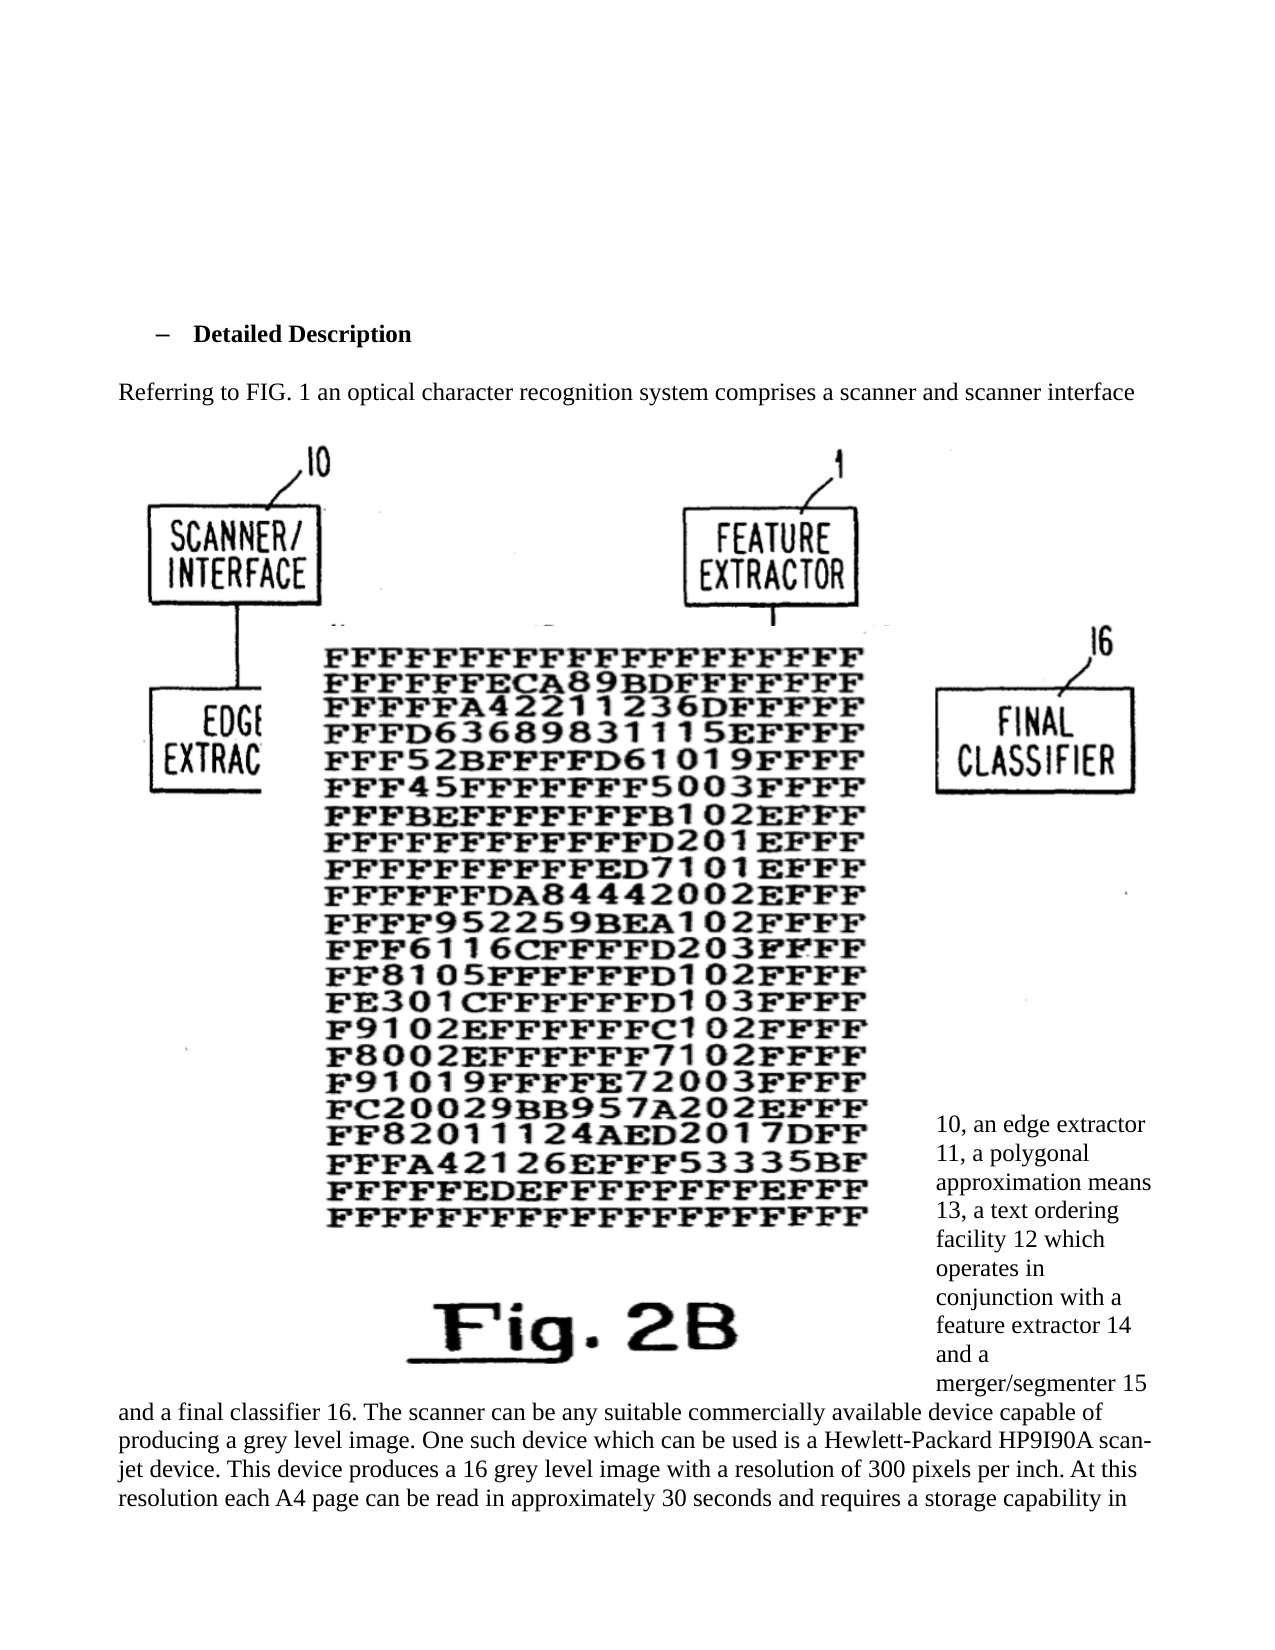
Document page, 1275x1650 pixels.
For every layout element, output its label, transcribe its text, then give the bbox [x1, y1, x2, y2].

picture [121, 433, 1161, 1384]
list Detailed Description [156, 319, 1157, 348]
text Referring to FIG. 1 an optical character recognition system comprises a scanner and scanner interface 10, an edge extractor 11, a polygonal approximation means 13, a text ordering facility 12 which operates in conjunction with a feature extractor 14 and a merger/segmenter 15 and a final classifier 16. The scanner can be any suitable commercially available device capable of producing a grey level image. One such device which can be used is a Hewlett-Packard HP9I90A scan-jet device. This device produces a 16 grey level image with a resolution of 300 pixels per inch. At this resolution each A4 page can be read in approximately 30 seconds and requires a storage capability in [118, 377, 1157, 1512]
